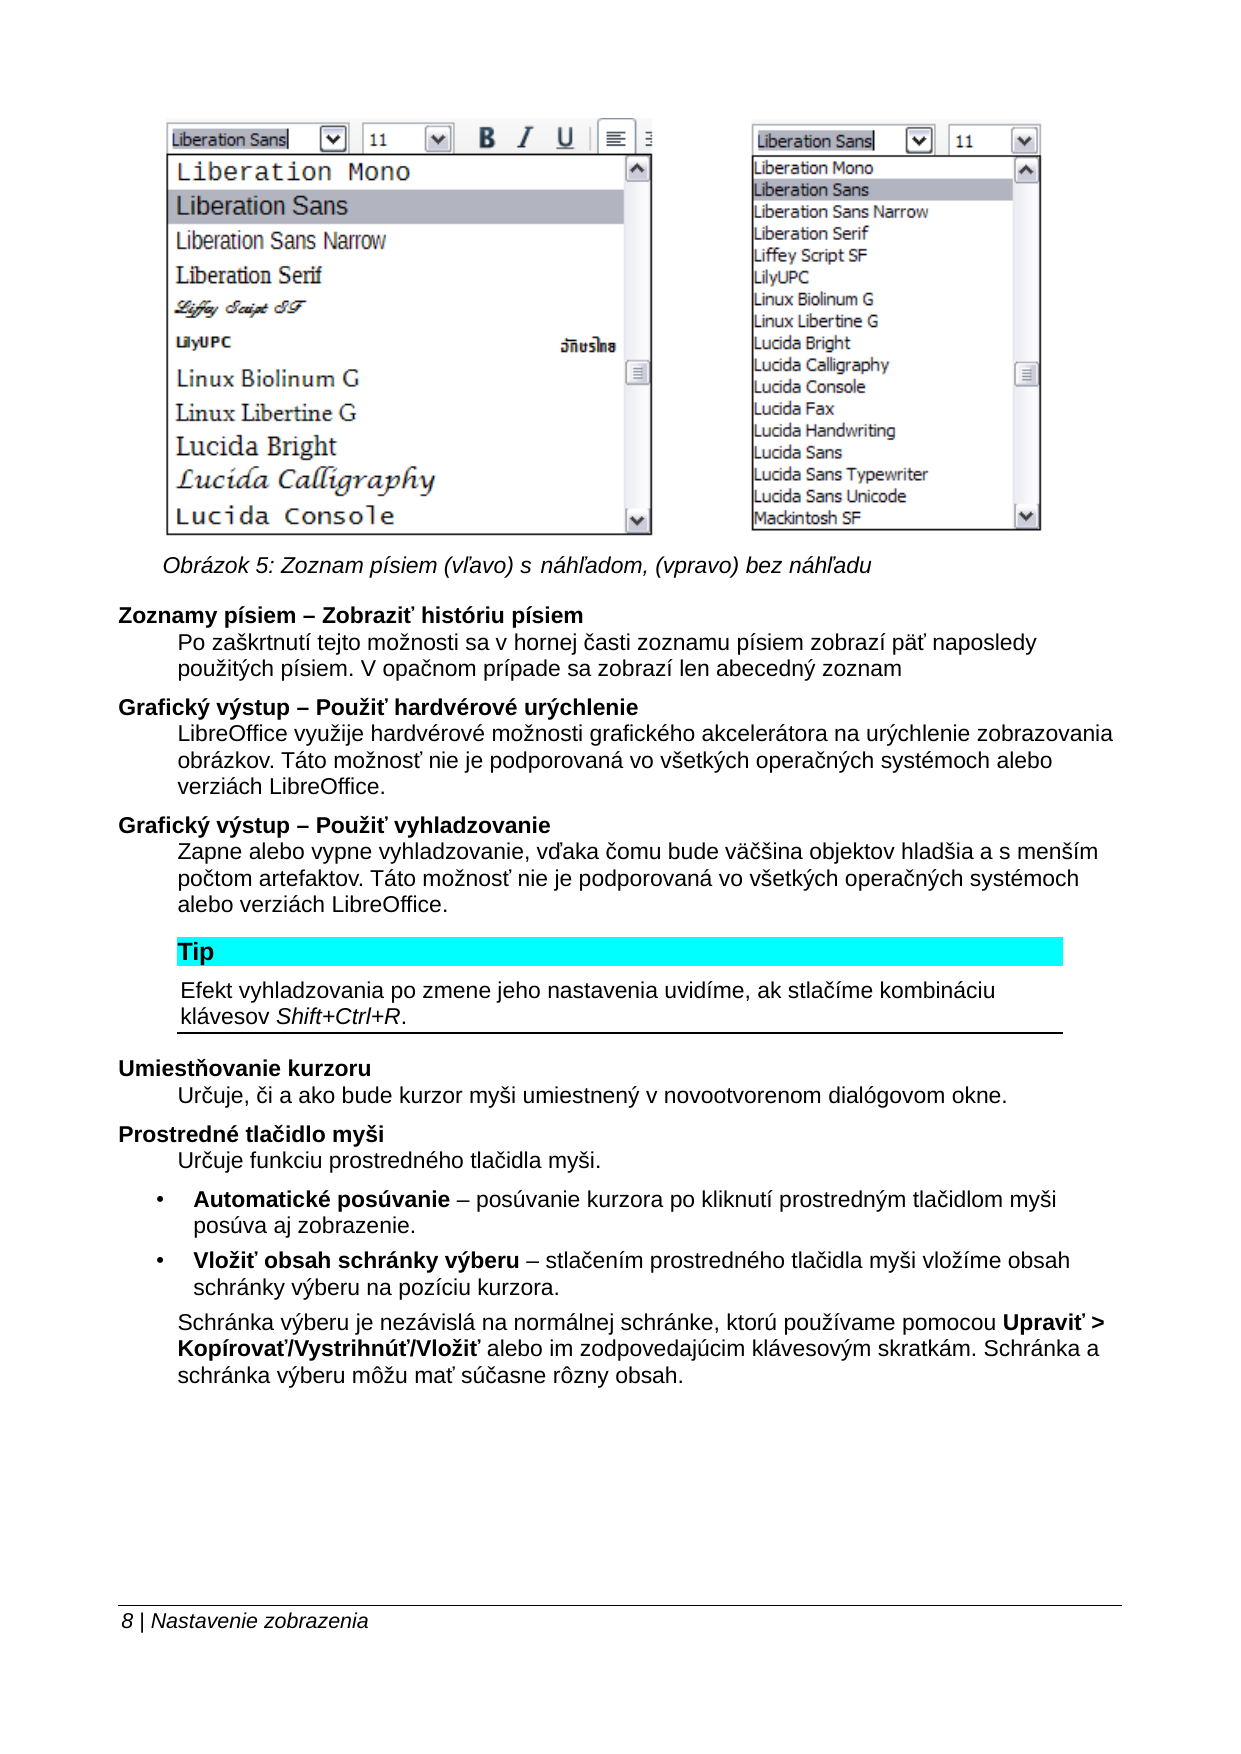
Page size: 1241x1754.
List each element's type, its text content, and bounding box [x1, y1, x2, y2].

table_header [750, 118, 1078, 552]
subtitle Tip [177, 937, 1063, 966]
text Určuje, či a ako bude kurzor myši umiestnený v novootvorenom dialógovom okne. [177, 1082, 1122, 1108]
text Grafický výstup – Použiť hardvérové urýchlenie [118, 694, 1122, 720]
text Grafický výstup – Použiť vyhladzovanie [118, 812, 1122, 838]
picture [162, 118, 657, 540]
list Automatické posúvanie – posúvanie kurzora po kliknutí prostredným tlačidlom myši posúva aj zobrazenie. [156, 1186, 1122, 1238]
table_header [163, 118, 750, 552]
text Určuje funkciu prostredného tlačidla myši. [177, 1147, 1122, 1173]
text Umiestňovanie kurzoru [118, 1055, 1122, 1082]
text Efekt vyhladzovania po zmene jeho nastavenia uvidíme, ak stlačíme kombináciu klávesov Shift+Ctrl+R. [177, 973, 1063, 1032]
text Po zaškrtnutí tejto možnosti sa v hornej časti zoznamu písiem zobrazí päť naposledy použitých písiem. V opačnom prípade sa zobrazí len abecedný zoznam [177, 629, 1122, 681]
picture [750, 118, 1046, 537]
text Zoznamy písiem – Zobraziť históriu písiem [118, 602, 1122, 629]
table_cell Obrázok 5: Zoznam písiem (vľavo) s náhľadom, (vpravo) bez náhľadu [163, 552, 1078, 585]
text LibreOffice využije hardvérové možnosti grafického akcelerátora na urýchlenie zobrazovania obrázkov. Táto možnosť nie je podporovaná vo všetkých operačných systémoch alebo verziách LibreOffice. [177, 720, 1122, 799]
text Prostredné tlačidlo myši [118, 1121, 1122, 1147]
list Vložiť obsah schránky výberu – stlačením prostredného tlačidla myši vložíme obsah schránky výberu na pozíciu kurzora. [156, 1247, 1122, 1300]
text Zapne alebo vypne vyhladzovanie, vďaka čomu bude väčšina objektov hladšia a s menším počtom artefaktov. Táto možnosť nie je podporovaná vo všetkých operačných systémoch alebo verziách LibreOffice. [177, 838, 1122, 917]
text Schránka výberu je nezávislá na normálnej schránke, ktorú používame pomocou Upraviť > Kopírovať/Vystrihnúť/Vložiť alebo im zodpovedajúcim klávesovým skratkám. Schránka a schránka výberu môžu mať súčasne rôzny obsah. [177, 1309, 1122, 1388]
